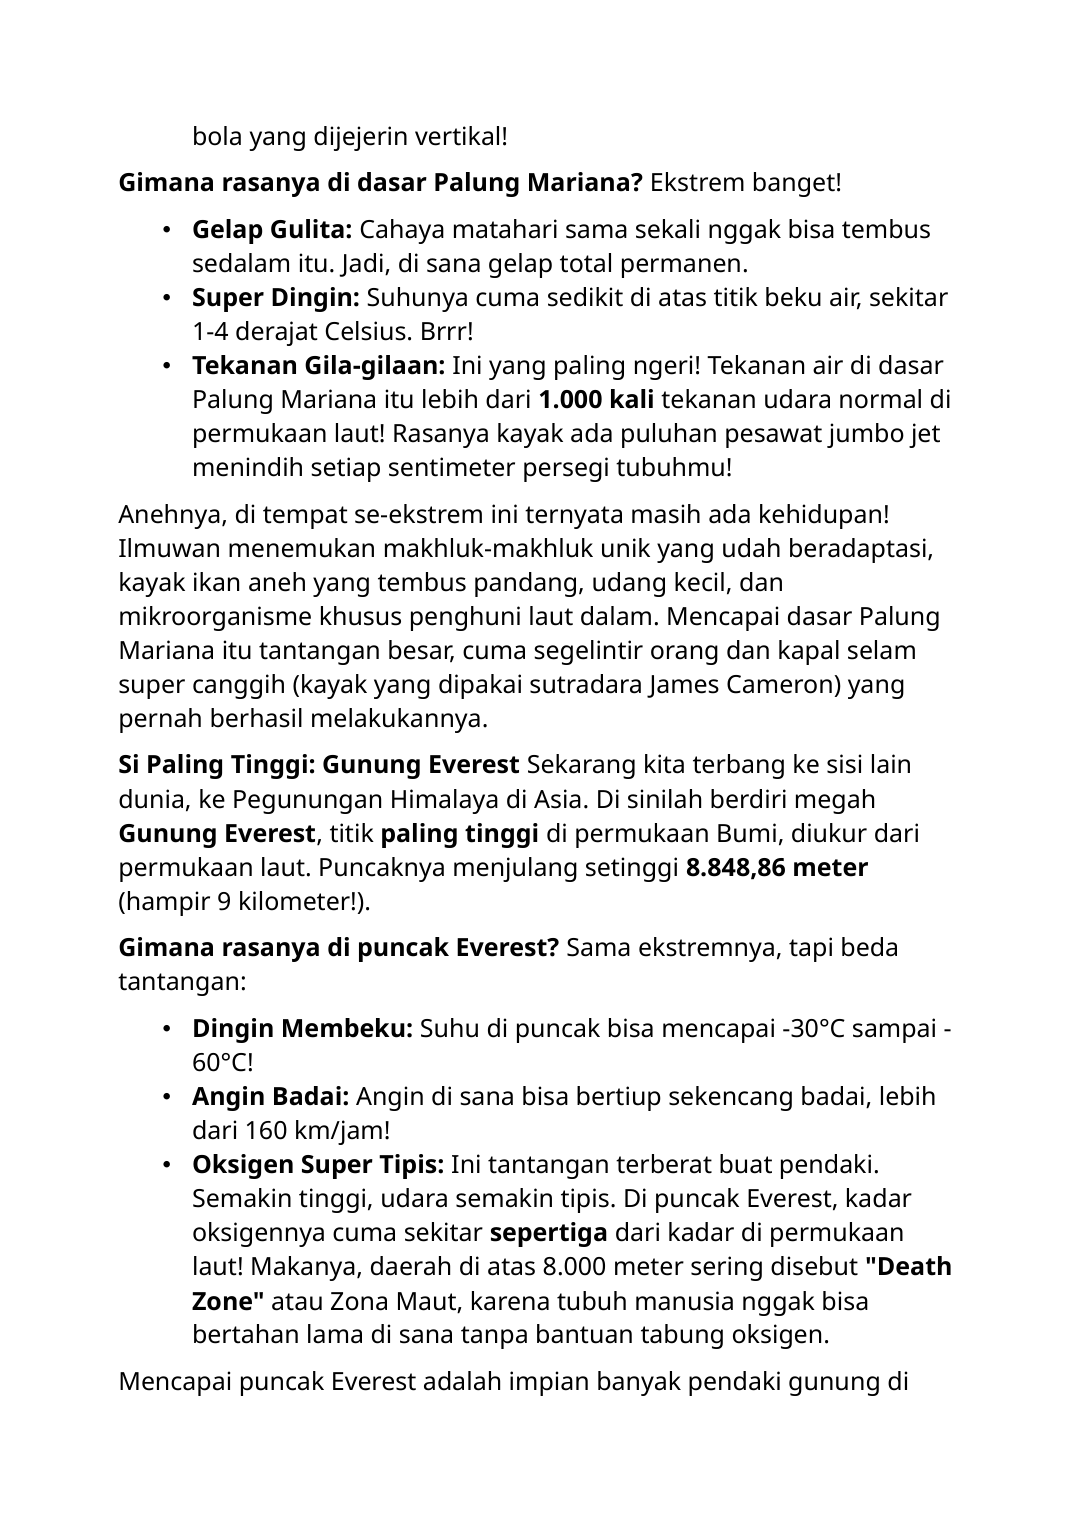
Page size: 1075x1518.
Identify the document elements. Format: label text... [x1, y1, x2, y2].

text Anehnya, di tempat se-ekstrem ini ternyata masih ada kehidupan! Ilmuwan menemukan makhluk-makhluk unik yang udah beradaptasi, kayak ikan aneh yang tembus pandang, udang kecil, dan mikroorganisme khusus penghuni laut dalam. Mencapai dasar Palung Mariana itu tantangan besar, cuma segelintir orang dan kapal selam super canggih (kayak yang dipakai sutradara James Cameron) yang pernah berhasil melakukannya. [118, 496, 957, 735]
text Gimana rasanya di puncak Everest? Sama ekstremnya, tapi beda tantangan: [118, 930, 957, 998]
list Gelap Gulita: Cahaya matahari sama sekali nggak bisa tembus sedalam itu. Jadi, di sana gelap total permanen. [162, 211, 957, 279]
text Gimana rasanya di dasar Palung Mariana? Ekstrem banget! [118, 165, 957, 199]
list bola yang dijejerin vertikal! [162, 118, 957, 152]
list Oksigen Super Tipis: Ini tantangan terberat buat pendaki. Semakin tinggi, udara semakin tipis. Di puncak Everest, kadar oksigennya cuma sekitar sepertiga dari kadar di permukaan laut! Makanya, daerah di atas 8.000 meter sering disebut "Death Zone" atau Zona Maut, karena tubuh manusia nggak bisa bertahan lama di sana tanpa bantuan tabung oksigen. [162, 1147, 957, 1351]
text Mencapai puncak Everest adalah impian banyak pendaki gunung di [118, 1364, 957, 1398]
text Si Paling Tinggi: Gunung Everest Sekarang kita terbang ke sisi lain dunia, ke Pegunungan Himalaya di Asia. Di sinilah berdiri megah Gunung Everest, titik paling tinggi di permukaan Bumi, diukur dari permukaan laut. Puncaknya menjulang setinggi 8.848,86 meter (hampir 9 kilometer!). [118, 747, 957, 917]
list Dingin Membeku: Suhu di puncak bisa mencapai -30°C sampai -60°C! [162, 1011, 957, 1079]
list Angin Badai: Angin di sana bisa bertiup sekencang badai, lebih dari 160 km/jam! [162, 1079, 957, 1147]
list Tekanan Gila-gilaan: Ini yang paling ngeri! Tekanan air di dasar Palung Mariana itu lebih dari 1.000 kali tekanan udara normal di permukaan laut! Rasanya kayak ada puluhan pesawat jumbo jet menindih setiap sentimeter persegi tubuhmu! [162, 347, 957, 484]
list Super Dingin: Suhunya cuma sedikit di atas titik beku air, sekitar 1-4 derajat Celsius. Brrr! [162, 279, 957, 347]
